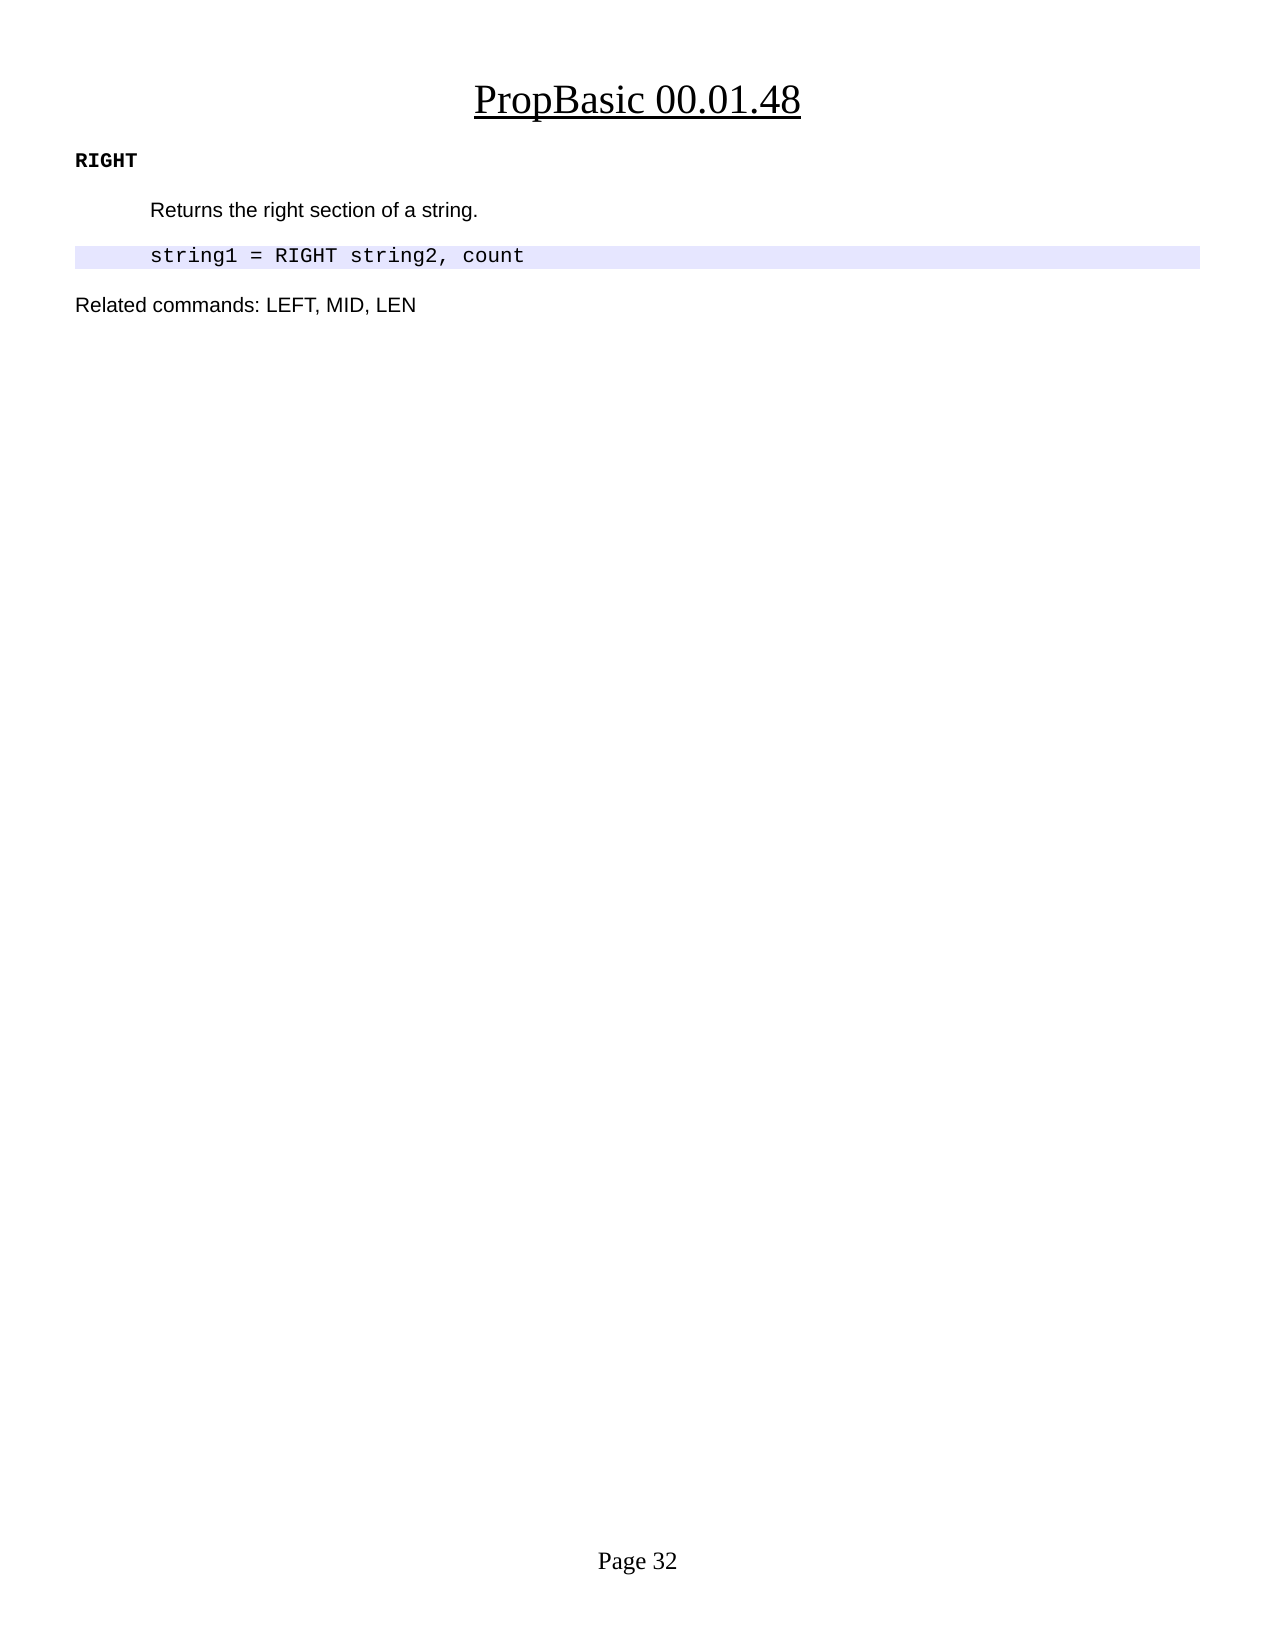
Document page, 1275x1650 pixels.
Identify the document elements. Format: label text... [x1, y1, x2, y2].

text Related commands: LEFT, MID, LEN [75, 293, 1200, 317]
text string1 = RIGHT string2, count [75, 246, 1200, 269]
text Returns the right section of a string. [75, 198, 1200, 222]
text RIGHT [75, 150, 1200, 174]
